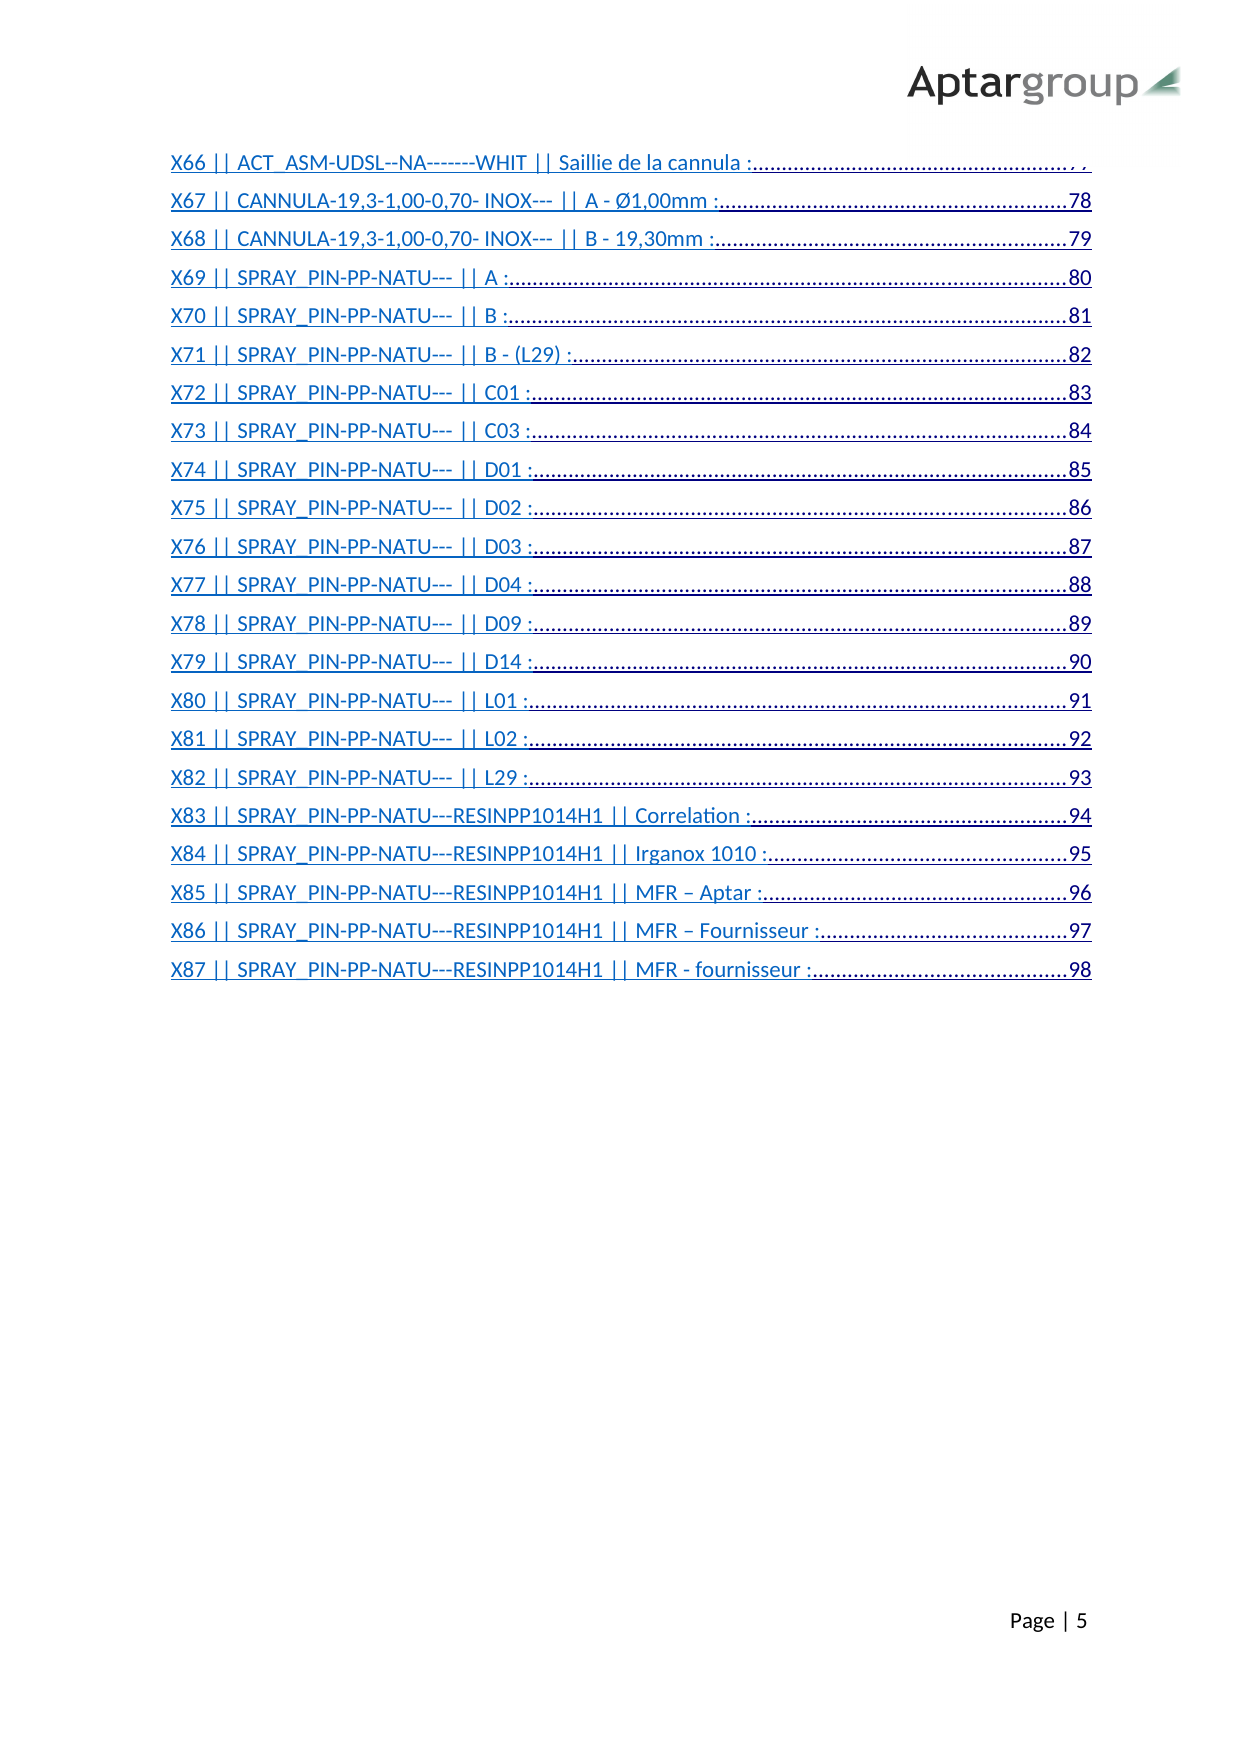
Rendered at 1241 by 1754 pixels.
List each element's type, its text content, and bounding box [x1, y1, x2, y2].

text X71 || SPRAY_PIN-PP-NATU--- || B - (L29) : 82 [171, 340, 1093, 368]
text X72 || SPRAY_PIN-PP-NATU--- || C01 : 83 [171, 378, 1093, 406]
text X82 || SPRAY_PIN-PP-NATU--- || L29 : 93 [171, 763, 1093, 791]
text X83 || SPRAY_PIN-PP-NATU---RESINPP1014H1 || Correlation : 94 [171, 801, 1093, 829]
text X81 || SPRAY_PIN-PP-NATU--- || L02 : 92 [171, 724, 1093, 752]
text X69 || SPRAY_PIN-PP-NATU--- || A : 80 [171, 263, 1093, 291]
text X79 || SPRAY_PIN-PP-NATU--- || D14 : 90 [171, 647, 1093, 675]
text X68 || CANNULA-19,3-1,00-0,70- INOX--- || B - 19,30mm : 79 [171, 224, 1093, 252]
text X67 || CANNULA-19,3-1,00-0,70- INOX--- || A - Ø1,00mm : 78 [171, 186, 1093, 214]
text X85 || SPRAY_PIN-PP-NATU---RESINPP1014H1 || MFR – Aptar : 96 [171, 878, 1093, 906]
text X80 || SPRAY_PIN-PP-NATU--- || L01 : 91 [171, 686, 1093, 714]
text X73 || SPRAY_PIN-PP-NATU--- || C03 : 84 [171, 417, 1093, 445]
text X86 || SPRAY_PIN-PP-NATU---RESINPP1014H1 || MFR – Fournisseur : 97 [171, 916, 1093, 944]
text X77 || SPRAY_PIN-PP-NATU--- || D04 : 88 [171, 570, 1093, 598]
text X75 || SPRAY_PIN-PP-NATU--- || D02 : 86 [171, 493, 1093, 522]
text X78 || SPRAY_PIN-PP-NATU--- || D09 : 89 [171, 609, 1093, 637]
text X76 || SPRAY_PIN-PP-NATU--- || D03 : 87 [171, 532, 1093, 560]
text X74 || SPRAY_PIN-PP-NATU--- || D01 : 85 [171, 455, 1093, 483]
text X87 || SPRAY_PIN-PP-NATU---RESINPP1014H1 || MFR - fournisseur : 98 [171, 955, 1093, 983]
text X70 || SPRAY_PIN-PP-NATU--- || B : 81 [171, 301, 1093, 329]
text X84 || SPRAY_PIN-PP-NATU---RESINPP1014H1 || Irganox 1010 : 95 [171, 839, 1093, 867]
text X66 || ACT_ASM-UDSL--NA-------WHIT || Saillie de la cannula : 77 [171, 148, 1093, 176]
